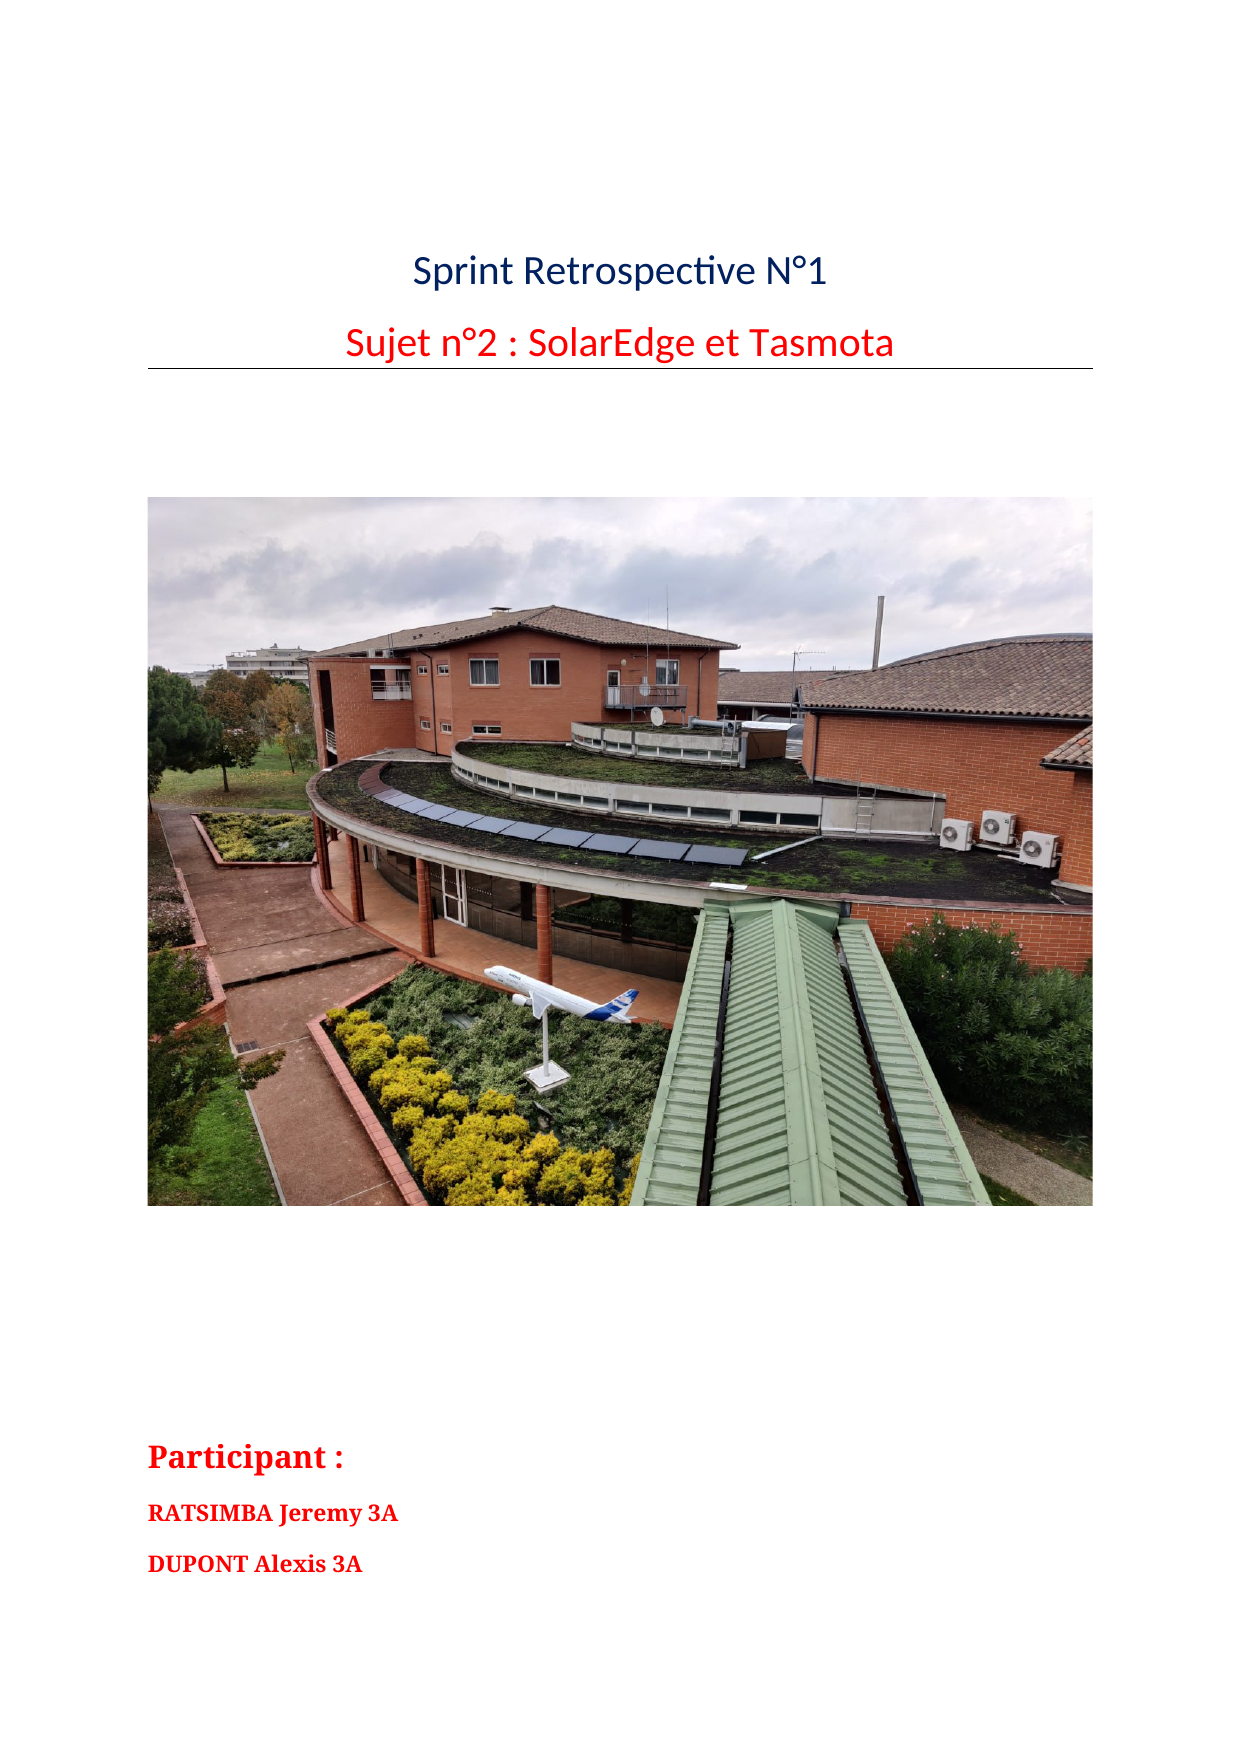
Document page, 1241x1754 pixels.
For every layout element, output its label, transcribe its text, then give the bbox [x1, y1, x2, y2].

text DUPONT Alexis 3A [148, 1548, 1093, 1579]
text RATSIMBA Jeremy 3A [148, 1497, 1093, 1528]
text Sujet n°2 : SolarEdge et Tasmota [148, 316, 1093, 368]
text Participant : [148, 1435, 1093, 1477]
picture [147, 497, 1093, 1206]
text Sprint Retrospective N°1 [148, 244, 1093, 295]
